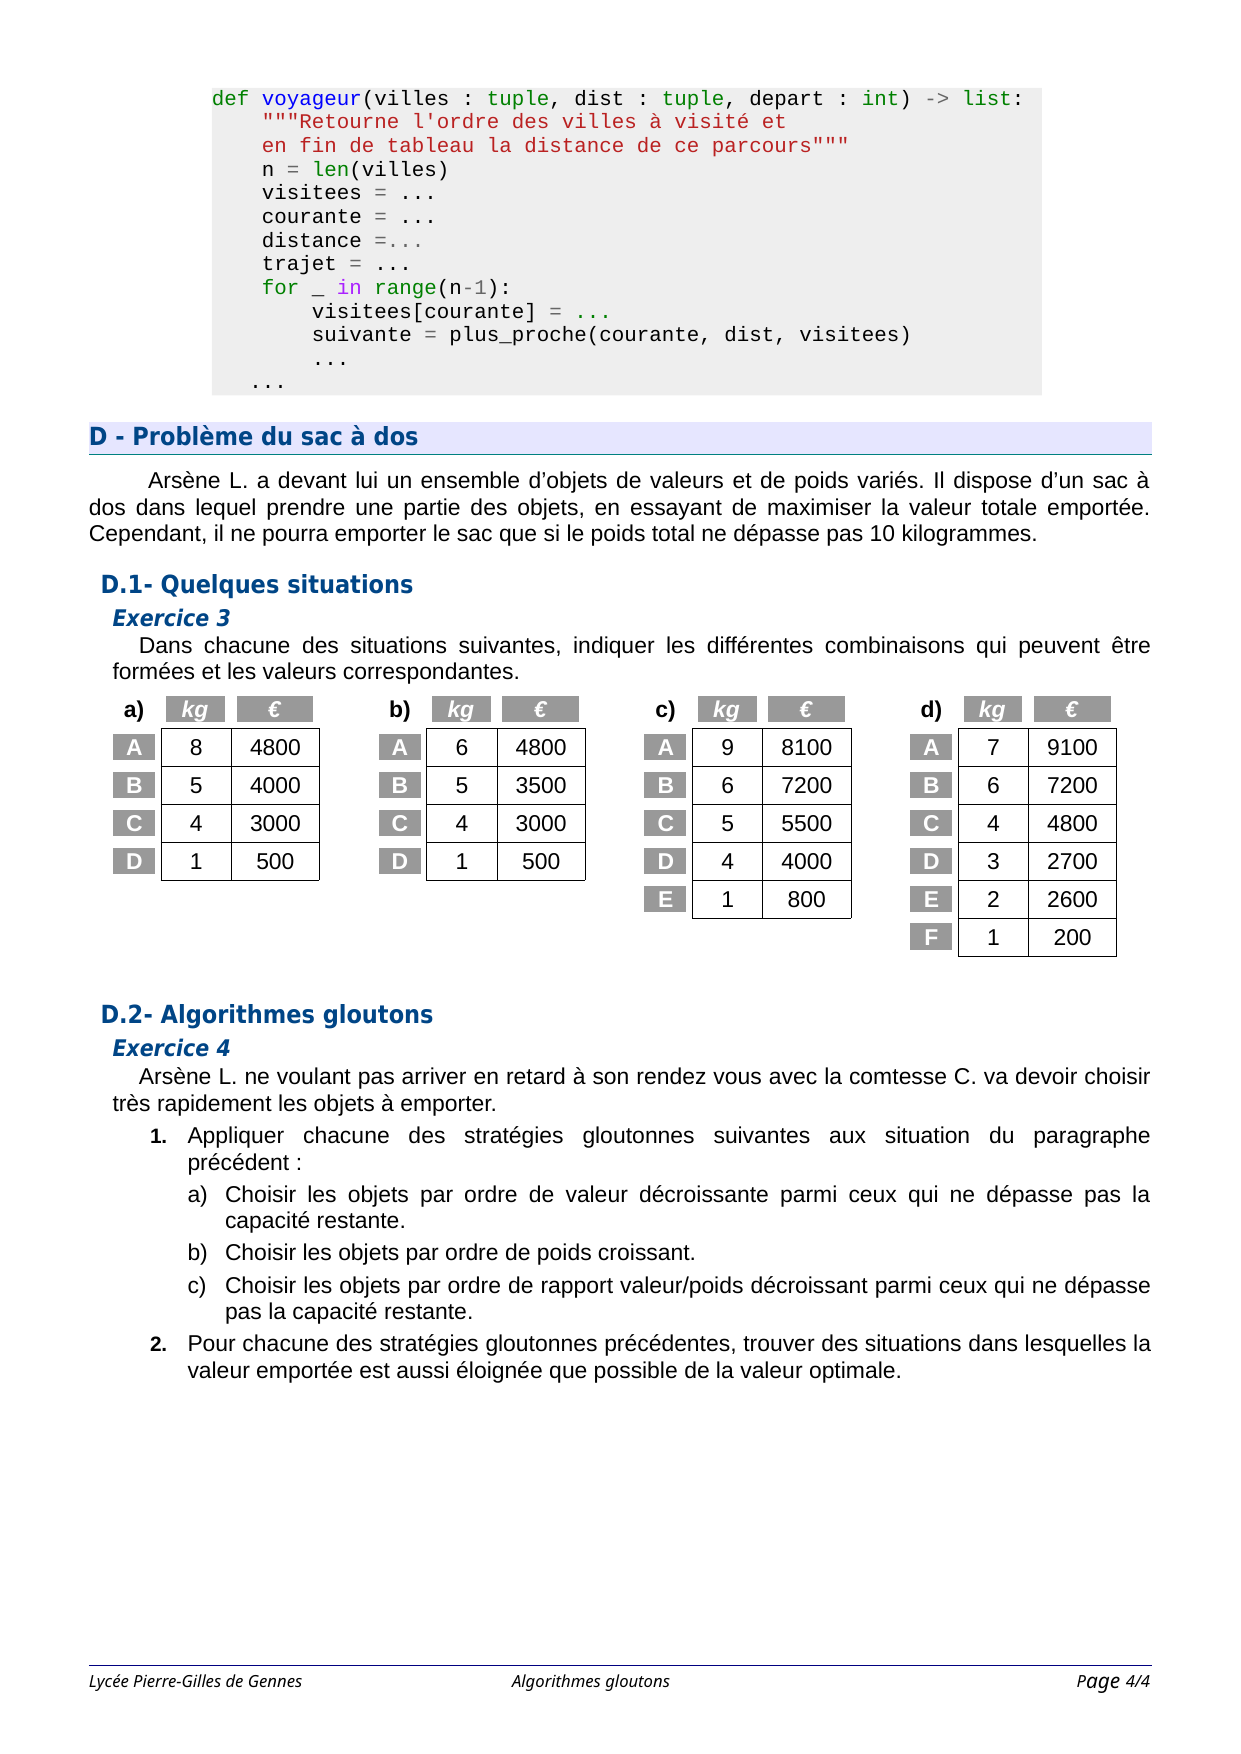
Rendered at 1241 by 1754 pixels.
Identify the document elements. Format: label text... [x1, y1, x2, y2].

table_cell 1 [959, 919, 1028, 956]
table_cell A [904, 728, 958, 766]
table_cell 1 [693, 881, 762, 918]
table_cell 4 [693, 843, 762, 880]
table_cell 8100 [763, 729, 851, 766]
table_cell 1 [162, 843, 231, 880]
table_header kg [958, 690, 1028, 728]
table_cell 8 [162, 729, 231, 766]
table_cell 4800 [232, 729, 319, 766]
table_cell 6 [693, 767, 762, 804]
table_cell 2600 [1029, 881, 1116, 918]
table_cell 4800 [1029, 805, 1116, 842]
table_cell 3000 [232, 805, 319, 842]
table_cell 3 [959, 843, 1028, 880]
table_cell C [639, 804, 692, 842]
table_header c) [639, 690, 692, 728]
table_cell D [107, 842, 161, 880]
table_cell 3500 [498, 767, 585, 804]
list Choisir les objets par ordre de poids croissant. [187, 1239, 1152, 1266]
subtitle Exercice 4 [112, 1035, 1152, 1062]
table_cell B [904, 766, 958, 804]
table_header b) [373, 690, 426, 728]
table_cell D [904, 842, 958, 880]
list Appliquer chacune des stratégies gloutonnes suivantes aux situation du paragraphe précédent : [150, 1122, 1152, 1175]
subtitle Problème du sac à dos [89, 422, 1152, 454]
table_cell D [373, 842, 426, 880]
table_cell 2700 [1029, 843, 1116, 880]
table_header kg [161, 690, 231, 728]
text Arsène L. a devant lui un ensemble d’objets de valeurs et de poids variés. Il dispose d’un sac à dos dans lequel prendre une partie des objets, en essayant de maximiser la valeur totale emportée. Cependant, il ne pourra emporter le sac que si le poids total ne dépasse pas 10 kilogrammes. [89, 467, 1152, 546]
table_header kg [426, 690, 497, 728]
table_cell E [904, 880, 958, 918]
table_cell 200 [1029, 919, 1116, 956]
table_cell B [107, 766, 161, 804]
table_header € [231, 690, 319, 728]
text Arsène L. ne voulant pas arriver en retard à son rendez vous avec la comtesse C. va devoir choisir très rapidement les objets à emporter. [112, 1062, 1152, 1116]
table_cell 9100 [1029, 729, 1116, 766]
table_cell 2 [959, 881, 1028, 918]
table_header € [1028, 690, 1116, 728]
table_cell 7200 [763, 767, 851, 804]
table_cell C [107, 804, 161, 842]
table_cell D [639, 842, 692, 880]
table_cell 7 [959, 729, 1028, 766]
table_cell 5 [693, 805, 762, 842]
table_cell 4000 [763, 843, 851, 880]
table_cell 7200 [1029, 767, 1116, 804]
list Pour chacune des stratégies gloutonnes précédentes, trouver des situations dans lesquelles la valeur emportée est aussi éloignée que possible de la valeur optimale. [150, 1330, 1152, 1383]
table_cell B [373, 766, 426, 804]
table_cell 4 [427, 805, 497, 842]
list Choisir les objets par ordre de rapport valeur/poids décroissant parmi ceux qui ne dépasse pas la capacité restante. [187, 1272, 1152, 1324]
table_cell 4 [162, 805, 231, 842]
table_cell F [904, 918, 958, 956]
table_header € [763, 690, 851, 728]
table_cell 4 [959, 805, 1028, 842]
table_cell 800 [763, 881, 851, 918]
table_cell A [639, 728, 692, 766]
table_cell 500 [498, 843, 585, 880]
table_cell A [107, 728, 161, 766]
table_cell 4800 [498, 729, 585, 766]
subtitle Exercice 3 [112, 605, 1152, 632]
table_cell 500 [232, 843, 319, 880]
table_cell B [639, 766, 692, 804]
text Dans chacune des situations suivantes, indiquer les différentes combinaisons qui peuvent être formées et les valeurs correspondantes. [112, 632, 1152, 684]
table_cell A [373, 728, 426, 766]
table_cell 1 [427, 843, 497, 880]
table_header € [497, 690, 585, 728]
table_cell 6 [959, 767, 1028, 804]
table_cell 6 [427, 729, 497, 766]
table_cell 5500 [763, 805, 851, 842]
subtitle Quelques situations [89, 570, 1152, 599]
table_header kg [692, 690, 762, 728]
table_cell 3000 [498, 805, 585, 842]
table_cell 9 [693, 729, 762, 766]
subtitle Algorithmes gloutons [89, 1000, 1152, 1029]
table_cell 4000 [232, 767, 319, 804]
table_cell E [639, 880, 692, 918]
table_header a) [107, 690, 161, 728]
list Choisir les objets par ordre de valeur décroissante parmi ceux qui ne dépasse pas la capacité restante. [187, 1181, 1152, 1233]
table_header d) [904, 690, 958, 728]
table_cell 5 [427, 767, 497, 804]
table_cell C [373, 804, 426, 842]
table_cell C [904, 804, 958, 842]
table_cell 5 [162, 767, 231, 804]
